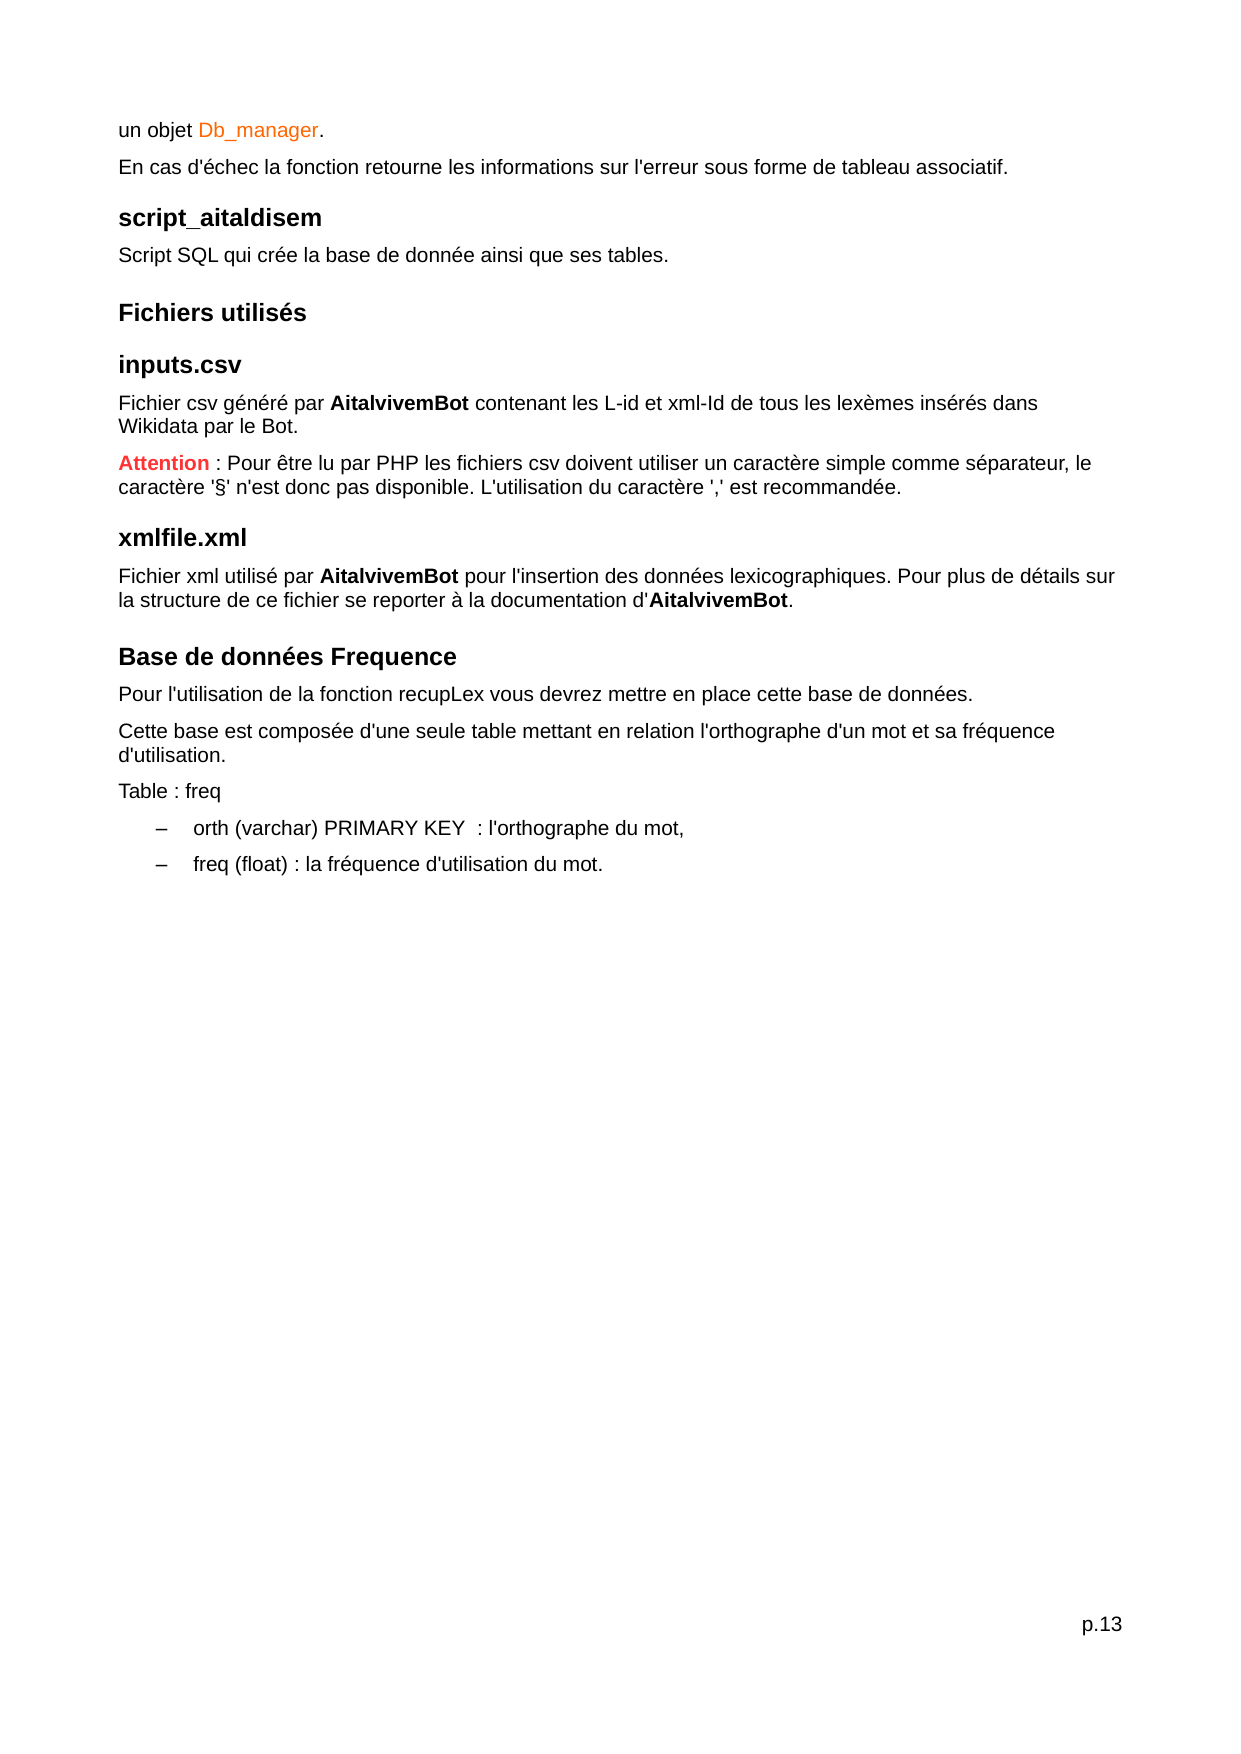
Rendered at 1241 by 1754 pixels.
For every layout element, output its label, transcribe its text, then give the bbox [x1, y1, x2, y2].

subtitle Fichiers utilisés [118, 297, 1122, 326]
subtitle Base de données Frequence [118, 642, 1122, 670]
text Fichier csv généré par AitalvivemBot contenant les L-id et xml-Id de tous les lexèmes insérés dans Wikidata par le Bot. [118, 390, 1122, 438]
list orth (varchar) PRIMARY KEY : l'orthographe du mot, [156, 815, 1122, 839]
subtitle script_aitaldisem [118, 203, 1122, 232]
subtitle xmlfile.xml [118, 523, 1122, 552]
text Cette base est composée d'une seule table mettant en relation l'orthographe d'un mot et sa fréquence d'utilisation. [118, 718, 1122, 766]
text Table : freq [118, 779, 1122, 803]
text Script SQL qui crée la base de donnée ainsi que ses tables. [118, 243, 1122, 267]
text En cas d'échec la fonction retourne les informations sur l'erreur sous forme de tableau associatif. [118, 154, 1122, 178]
text Attention : Pour être lu par PHP les fichiers csv doivent utiliser un caractère simple comme séparateur, le caractère '§' n'est donc pas disponible. L'utilisation du caractère ',' est recommandée. [118, 451, 1122, 499]
subtitle inputs.csv [118, 350, 1122, 378]
text un objet Db_manager. [118, 118, 1122, 142]
list freq (float) : la fréquence d'utilisation du mot. [156, 852, 1122, 876]
text Pour l'utilisation de la fonction recupLex vous devrez mettre en place cette base de données. [118, 682, 1122, 706]
text Fichier xml utilisé par AitalvivemBot pour l'insertion des données lexicographiques. Pour plus de détails sur la structure de ce fichier se reporter à la documentation d'AitalvivemBot. [118, 563, 1122, 611]
